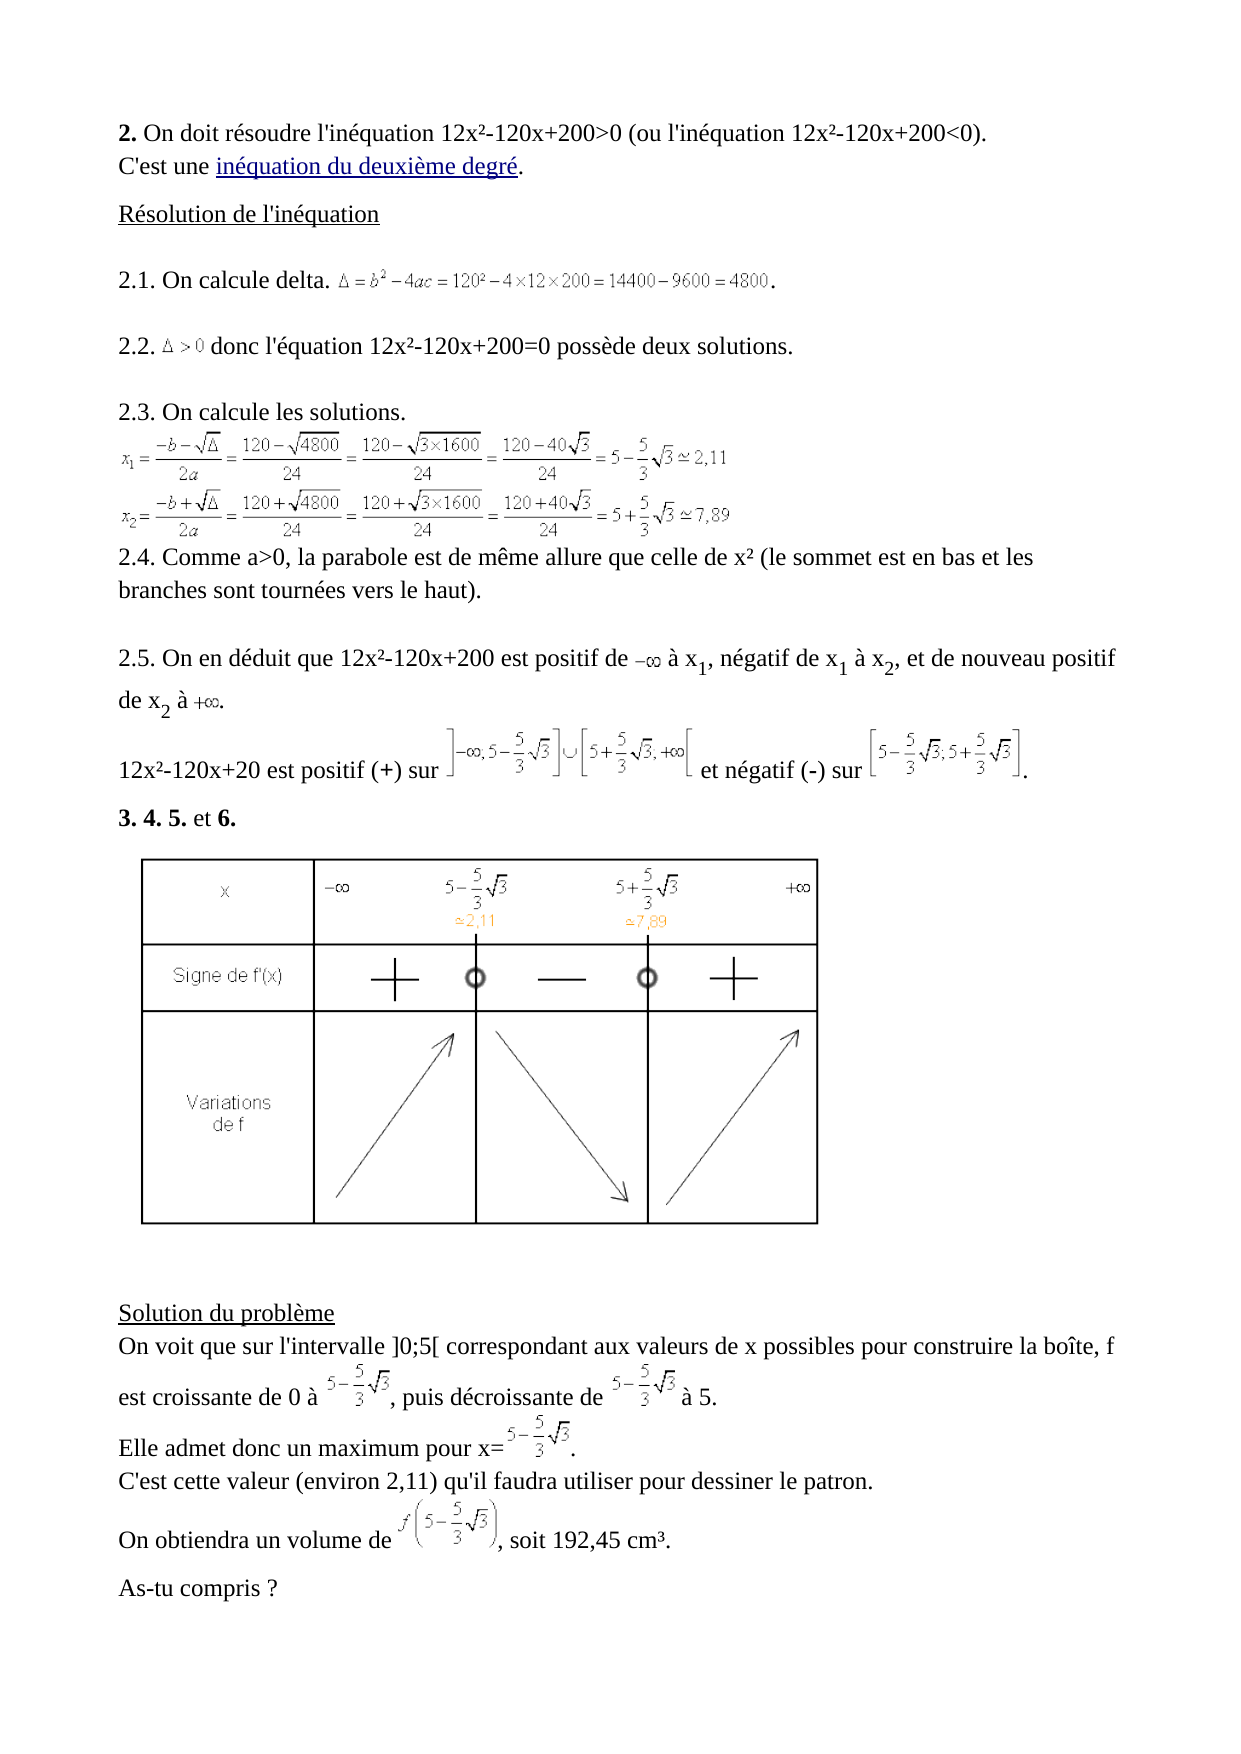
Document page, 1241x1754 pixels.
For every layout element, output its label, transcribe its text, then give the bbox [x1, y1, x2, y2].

picture [444, 727, 694, 779]
picture [634, 657, 662, 667]
picture [118, 850, 844, 1232]
text As-tu compris ? [118, 1573, 1122, 1602]
picture [609, 1364, 675, 1406]
text 3. 4. 5. et 6. [118, 803, 1122, 832]
picture [118, 430, 728, 484]
picture [397, 1499, 498, 1549]
picture [194, 697, 219, 709]
text Résolution de l'inéquation 2.1. On calcule delta. . 2.2. donc l'équation 12x²-120x+200=0 possède deux solutions. 2.3. On calcule les solutions. 2.4. Comme a>0, la parabole est de même allure que celle de x² (le sommet est en bas et les branches sont tournées vers le haut). 2.5. On en déduit que 12x²-120x+200 est positif de à x1, négatif de x1 à x2, et de nouveau positif de x2 à . 12x²-120x+20 est positif (+) sur et négatif (-) sur . [118, 199, 1122, 784]
picture [504, 1415, 570, 1457]
picture [868, 728, 1022, 779]
picture [118, 487, 734, 539]
picture [324, 1364, 390, 1406]
picture [336, 268, 770, 289]
text Solution du problème On voit que sur l'intervalle ]0;5[ correspondant aux valeurs de x possibles pour construire la boîte, f est croissante de 0 à , puis décroissante de à 5. Elle admet donc un maximum pour x=. C'est cette valeur (environ 2,11) qu'il faudra utiliser pour dessiner le patron. On obtiendra un volume de , soit 192,45 cm³. [118, 1298, 1122, 1554]
picture [161, 337, 205, 355]
text 2. On doit résoudre l'inéquation 12x²-120x+200>0 (ou l'inéquation 12x²-120x+200<0). C'est une inéquation du deuxième degré. [118, 118, 1122, 180]
